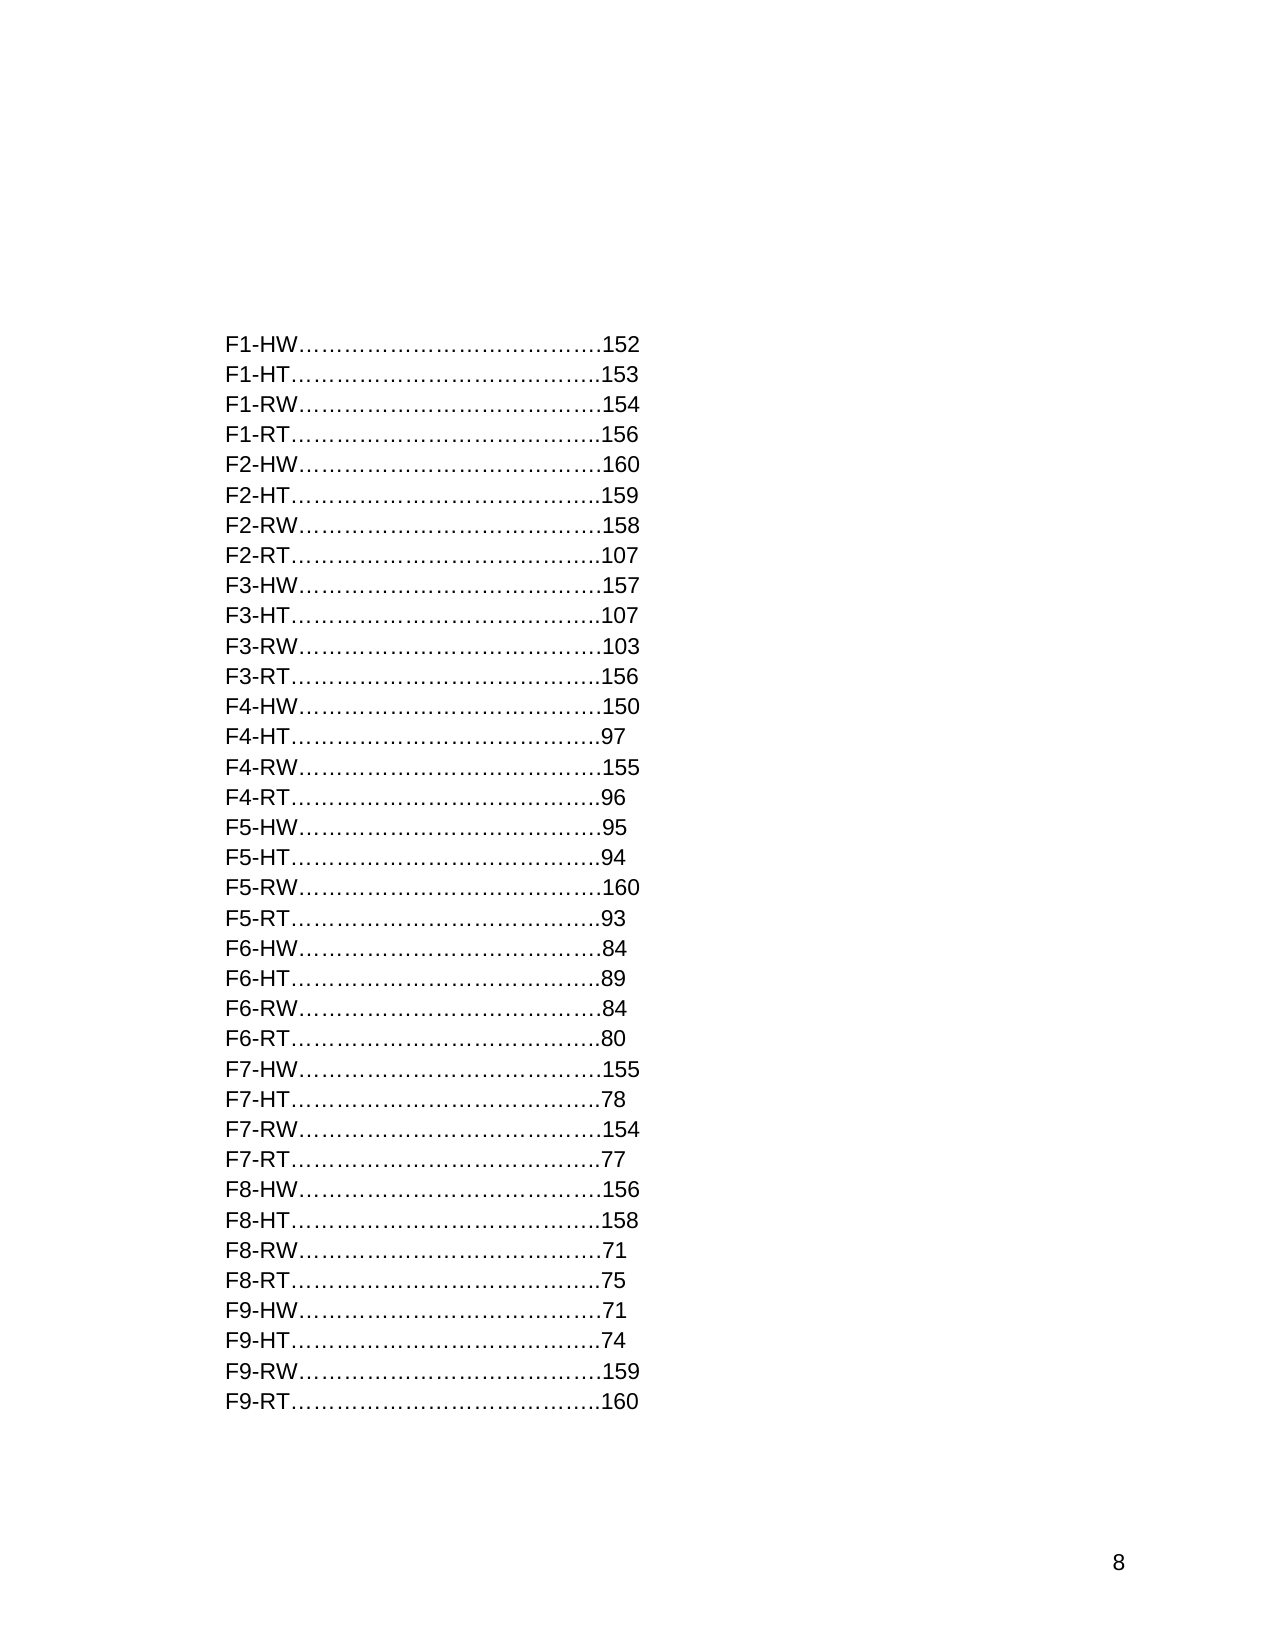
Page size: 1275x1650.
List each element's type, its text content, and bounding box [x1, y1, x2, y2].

text F3-HT…………………………………..107 [150, 602, 1125, 629]
text F5-HW………………………………….95 [150, 814, 1125, 840]
text F3-RW………………………………….103 [150, 633, 1125, 659]
text F1-RT…………………………………..156 [150, 421, 1125, 447]
text F5-RW………………………………….160 [150, 874, 1125, 901]
text F6-HW………………………………….84 [150, 935, 1125, 961]
text F8-RT…………………………………..75 [150, 1267, 1125, 1293]
text F1-HW………………………………….152 [150, 331, 1125, 357]
text F7-HW………………………………….155 [150, 1056, 1125, 1082]
text F9-HW………………………………….71 [150, 1297, 1125, 1323]
text F8-HW………………………………….156 [150, 1176, 1125, 1203]
text F7-RW………………………………….154 [150, 1116, 1125, 1142]
text F8-HT…………………………………..158 [150, 1207, 1125, 1233]
text F6-RT…………………………………..80 [150, 1025, 1125, 1052]
text F2-HT…………………………………..159 [150, 482, 1125, 508]
text F9-RW………………………………….159 [150, 1358, 1125, 1384]
text F3-RT…………………………………..156 [150, 663, 1125, 689]
text F9-RT…………………………………..160 [150, 1388, 1125, 1414]
text F7-HT…………………………………..78 [150, 1086, 1125, 1112]
text F6-RW………………………………….84 [150, 995, 1125, 1021]
text F2-RT…………………………………..107 [150, 542, 1125, 568]
text F5-RT…………………………………..93 [150, 904, 1125, 931]
text F4-HW………………………………….150 [150, 693, 1125, 719]
text F4-HT…………………………………..97 [150, 723, 1125, 749]
text F8-RW………………………………….71 [150, 1237, 1125, 1263]
text F4-RT…………………………………..96 [150, 784, 1125, 810]
text F2-HW………………………………….160 [150, 451, 1125, 478]
text F6-HT…………………………………..89 [150, 965, 1125, 991]
text F3-HW………………………………….157 [150, 572, 1125, 598]
text F2-RW………………………………….158 [150, 512, 1125, 538]
text F9-HT…………………………………..74 [150, 1327, 1125, 1354]
text F4-RW………………………………….155 [150, 753, 1125, 780]
text F1-RW………………………………….154 [150, 391, 1125, 417]
text F7-RT…………………………………..77 [150, 1146, 1125, 1172]
text F1-HT…………………………………..153 [150, 361, 1125, 387]
text F5-HT…………………………………..94 [150, 844, 1125, 870]
